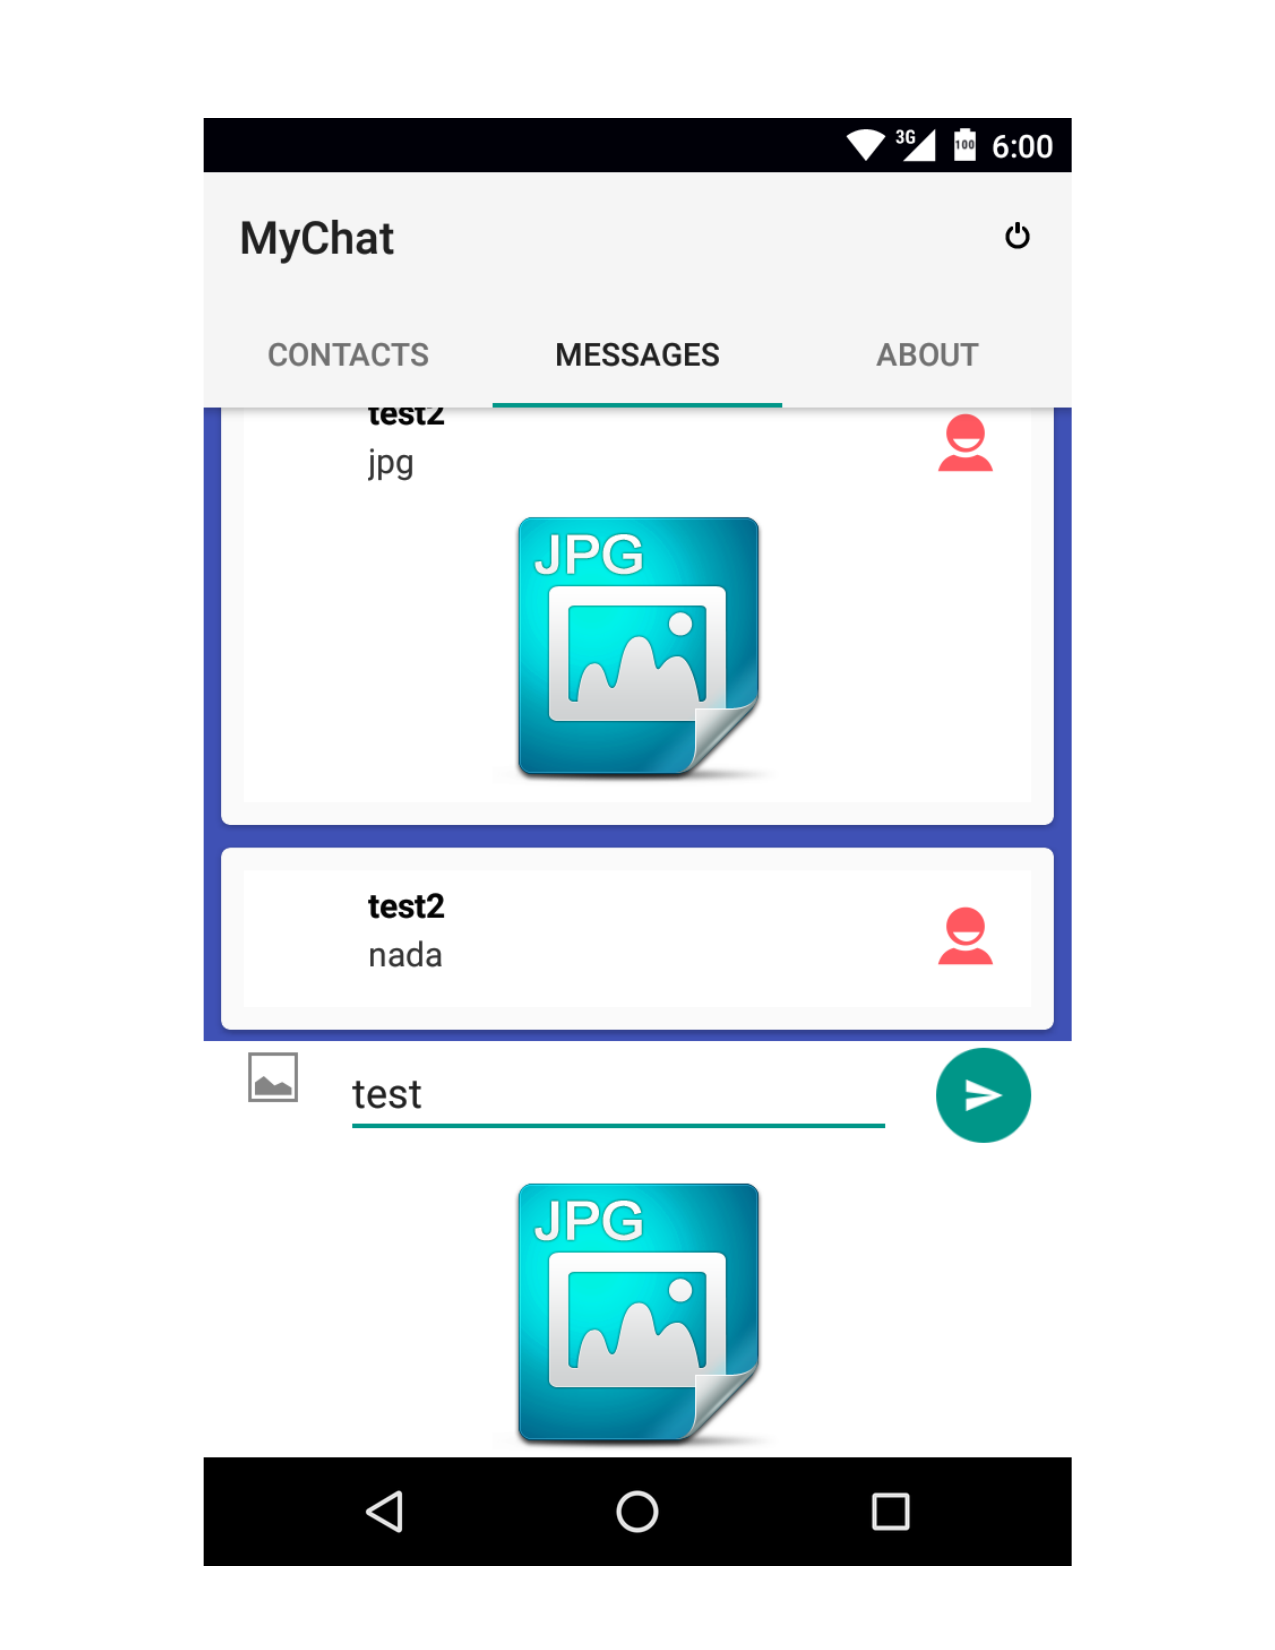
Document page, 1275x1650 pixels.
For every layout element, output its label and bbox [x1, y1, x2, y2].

picture [203, 118, 1072, 1566]
